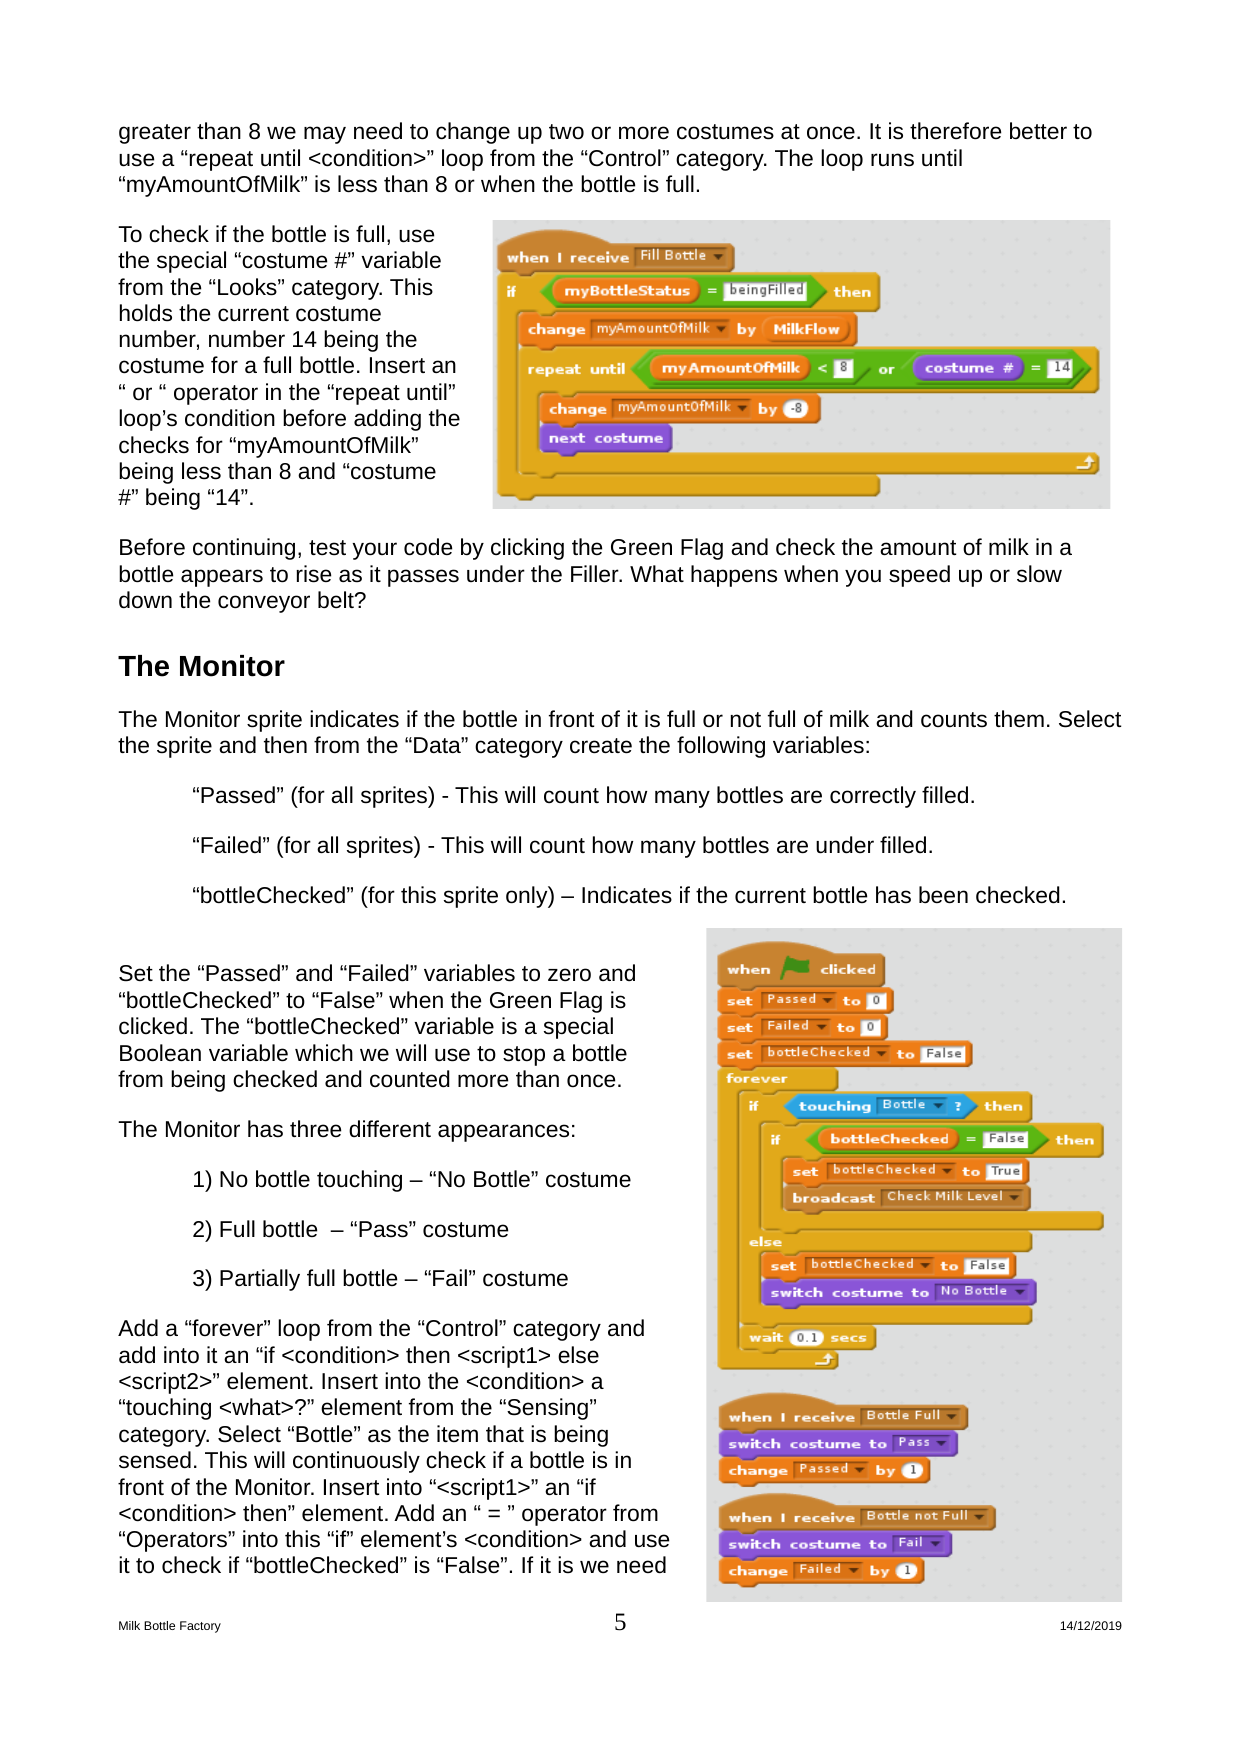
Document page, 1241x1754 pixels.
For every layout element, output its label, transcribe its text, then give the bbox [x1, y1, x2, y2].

text To check if the bottle is full, use the special “costume #” variable from the “Looks” category. This holds the current costume number, number 14 being the costume for a full bottle. Insert an “ or “ operator in the “repeat until” loop’s condition before adding the checks for “myAmountOfMilk” being less than 8 and “costume #” being “14”. [118, 221, 1122, 511]
text Set the “Passed” and “Failed” variables to zero and “bottleChecked” to “False” when the Green Flag is clicked. The “bottleChecked” variable is a special Boolean variable which we will use to stop a bottle from being checked and counted more than once. [118, 960, 706, 1092]
text The Monitor has three different appearances: [118, 1116, 706, 1142]
text Add a “forever” loop from the “Control” category and add into it an “if <condition> then <script1> else <script2>” element. Insert into the <condition> a “touching <what>?” element from the “Sensing” category. Select “Bottle” as the item that is being sensed. This will continuously check if a bottle is in front of the Monitor. Insert into “<script1>” an “if <condition> then” element. Add an “ = ” operator from “Operators” into this “if” element’s <condition> and use it to check if “bottleChecked” is “False”. If it is we need [118, 1315, 706, 1579]
subtitle The Monitor [118, 649, 1122, 682]
text 2) Full bottle – “Pass” costume [118, 1216, 706, 1242]
text Before continuing, test your code by clicking the Green Flag and check the amount of milk in a bottle appears to rise as it passes under the Filler. What happens when you speed up or slow down the conveyor belt? [118, 534, 1122, 613]
picture [492, 220, 1111, 509]
text greater than 8 we may need to change up two or more costumes at once. It is therefore better to use a “repeat until <condition>” loop from the “Control” category. The loop runs until “myAmountOfMilk” is less than 8 or when the bottle is full. [118, 118, 1122, 197]
text The Monitor sprite indicates if the bottle in front of it is full or not full of milk and counts them. Select the sprite and then from the “Data” category create the following variables: [118, 706, 1122, 758]
picture [706, 928, 1123, 1602]
text 3) Partially full bottle – “Fail” costume [118, 1265, 706, 1292]
text “Failed” (for all sprites) - This will count how many bottles are under filled. [118, 832, 1122, 858]
text 1) No bottle touching – “No Bottle” costume [118, 1166, 706, 1192]
text “bottleChecked” (for this sprite only) – Indicates if the current bottle has been checked. [118, 882, 1122, 908]
text “Passed” (for all sprites) - This will count how many bottles are correctly filled. [118, 782, 1122, 808]
